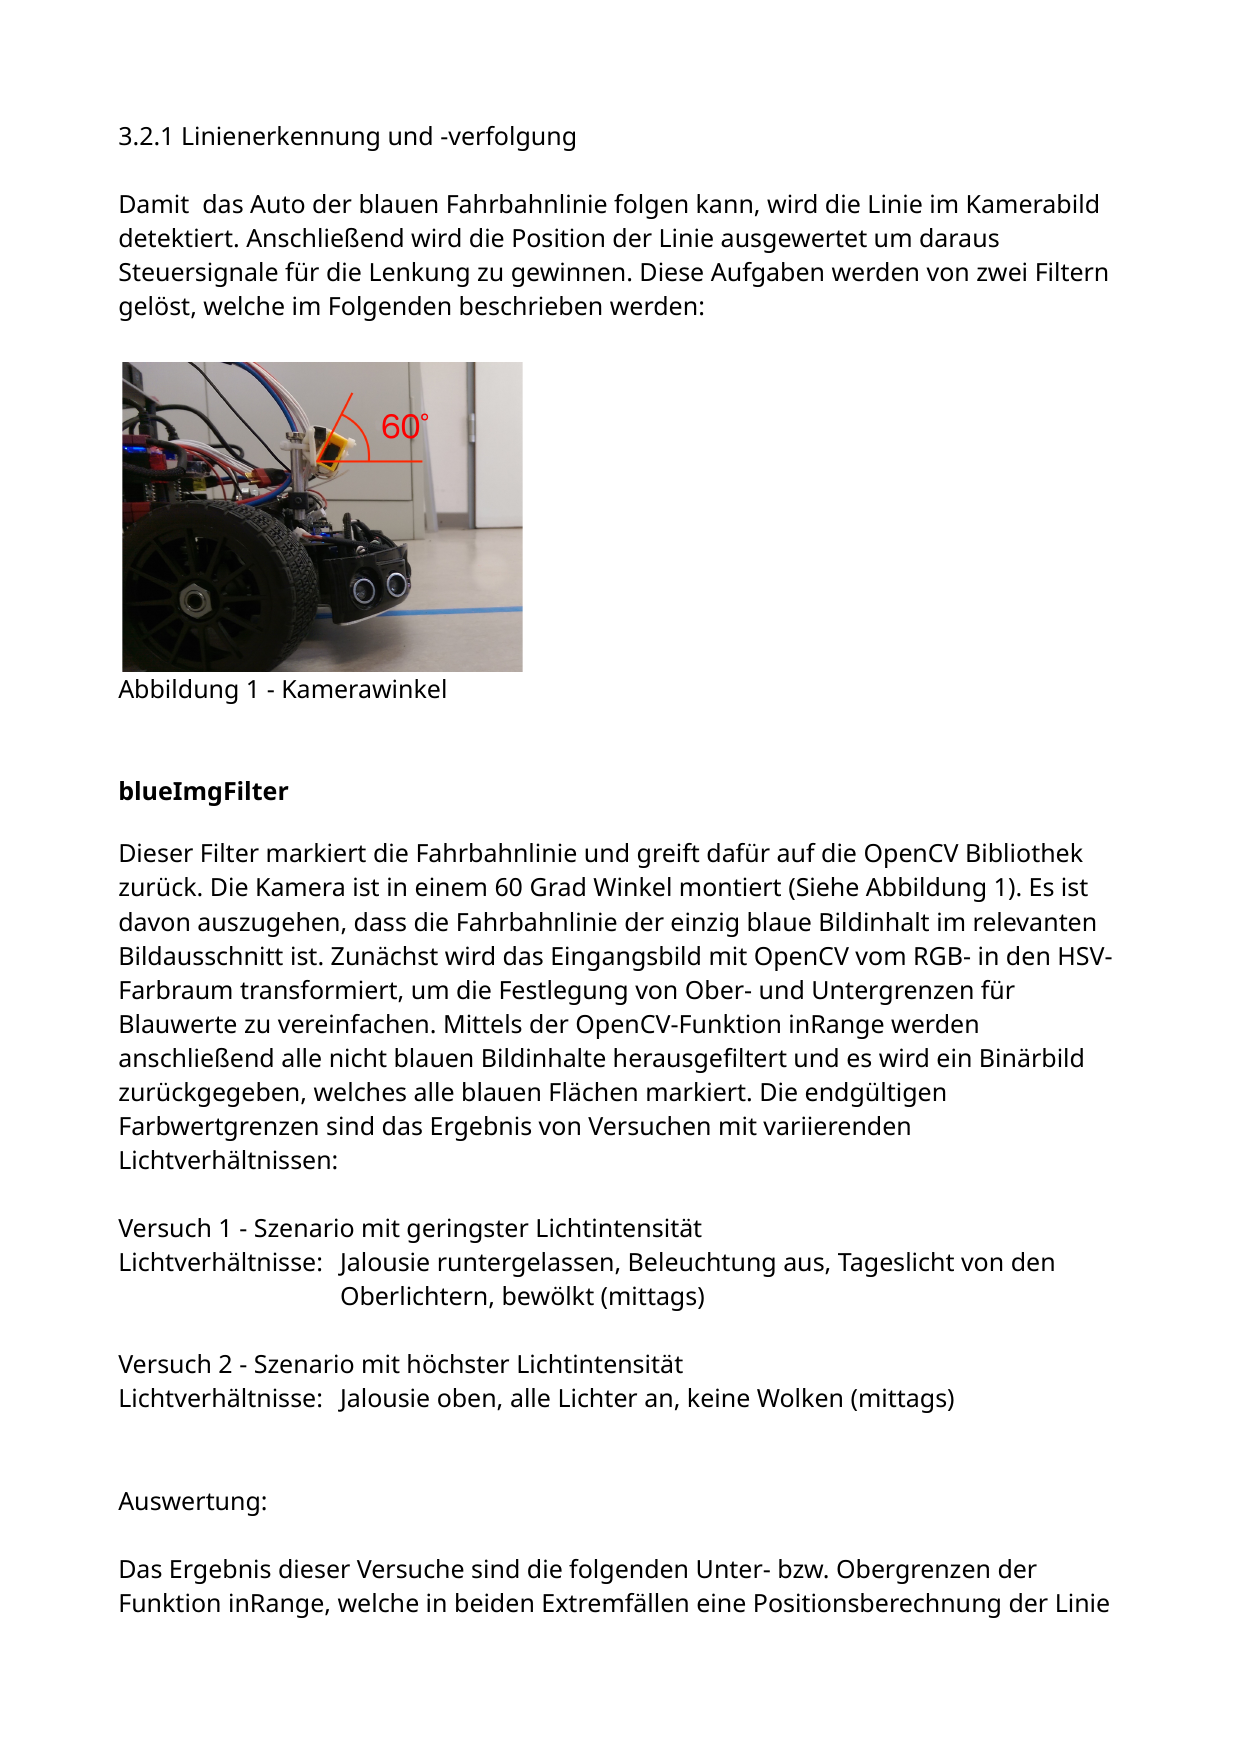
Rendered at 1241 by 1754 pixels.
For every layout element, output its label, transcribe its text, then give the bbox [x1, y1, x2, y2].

text Damit das Auto der blauen Fahrbahnlinie folgen kann, wird die Linie im Kamerabild detektiert. Anschließend wird die Position der Linie ausgewertet um daraus Steuersignale für die Lenkung zu gewinnen. Diese Aufgaben werden von zwei Filtern gelöst, welche im Folgenden beschrieben werden: [118, 186, 1122, 322]
text Abbildung 1 - Kamerawinkel [118, 357, 1122, 705]
text Versuch 2 - Szenario mit höchster Lichtintensität [118, 1347, 1122, 1381]
text Das Ergebnis dieser Versuche sind die folgenden Unter- bzw. Obergrenzen der Funktion inRange, welche in beiden Extremfällen eine Positionsberechnung der Linie [118, 1551, 1122, 1619]
text Lichtverhältnisse: Jalousie runtergelassen, Beleuchtung aus, Tageslicht von den Oberlichtern, bewölkt (mittags) [118, 1245, 1122, 1313]
text Dieser Filter markiert die Fahrbahnlinie und greift dafür auf die OpenCV Bibliothek zurück. Die Kamera ist in einem 60 Grad Winkel montiert (Siehe Abbildung 1). Es ist davon auszugehen, dass die Fahrbahnlinie der einzig blaue Bildinhalt im relevanten Bildausschnitt ist. Zunächst wird das Eingangsbild mit OpenCV vom RGB- in den HSV-Farbraum transformiert, um die Festlegung von Ober- und Untergrenzen für Blauwerte zu vereinfachen. Mittels der OpenCV-Funktion inRange werden anschließend alle nicht blauen Bildinhalte herausgefiltert und es wird ein Binärbild zurückgegeben, welches alle blauen Flächen markiert. Die endgültigen Farbwertgrenzen sind das Ergebnis von Versuchen mit variierenden Lichtverhältnissen: [118, 836, 1122, 1177]
text Lichtverhältnisse: Jalousie oben, alle Lichter an, keine Wolken (mittags) [118, 1381, 1122, 1415]
text Versuch 1 - Szenario mit geringster Lichtintensität [118, 1211, 1122, 1245]
text blueImgFilter [118, 773, 1122, 808]
text 3.2.1 Linienerkennung und -verfolgung [118, 118, 1122, 152]
text Auswertung: [118, 1483, 1122, 1517]
